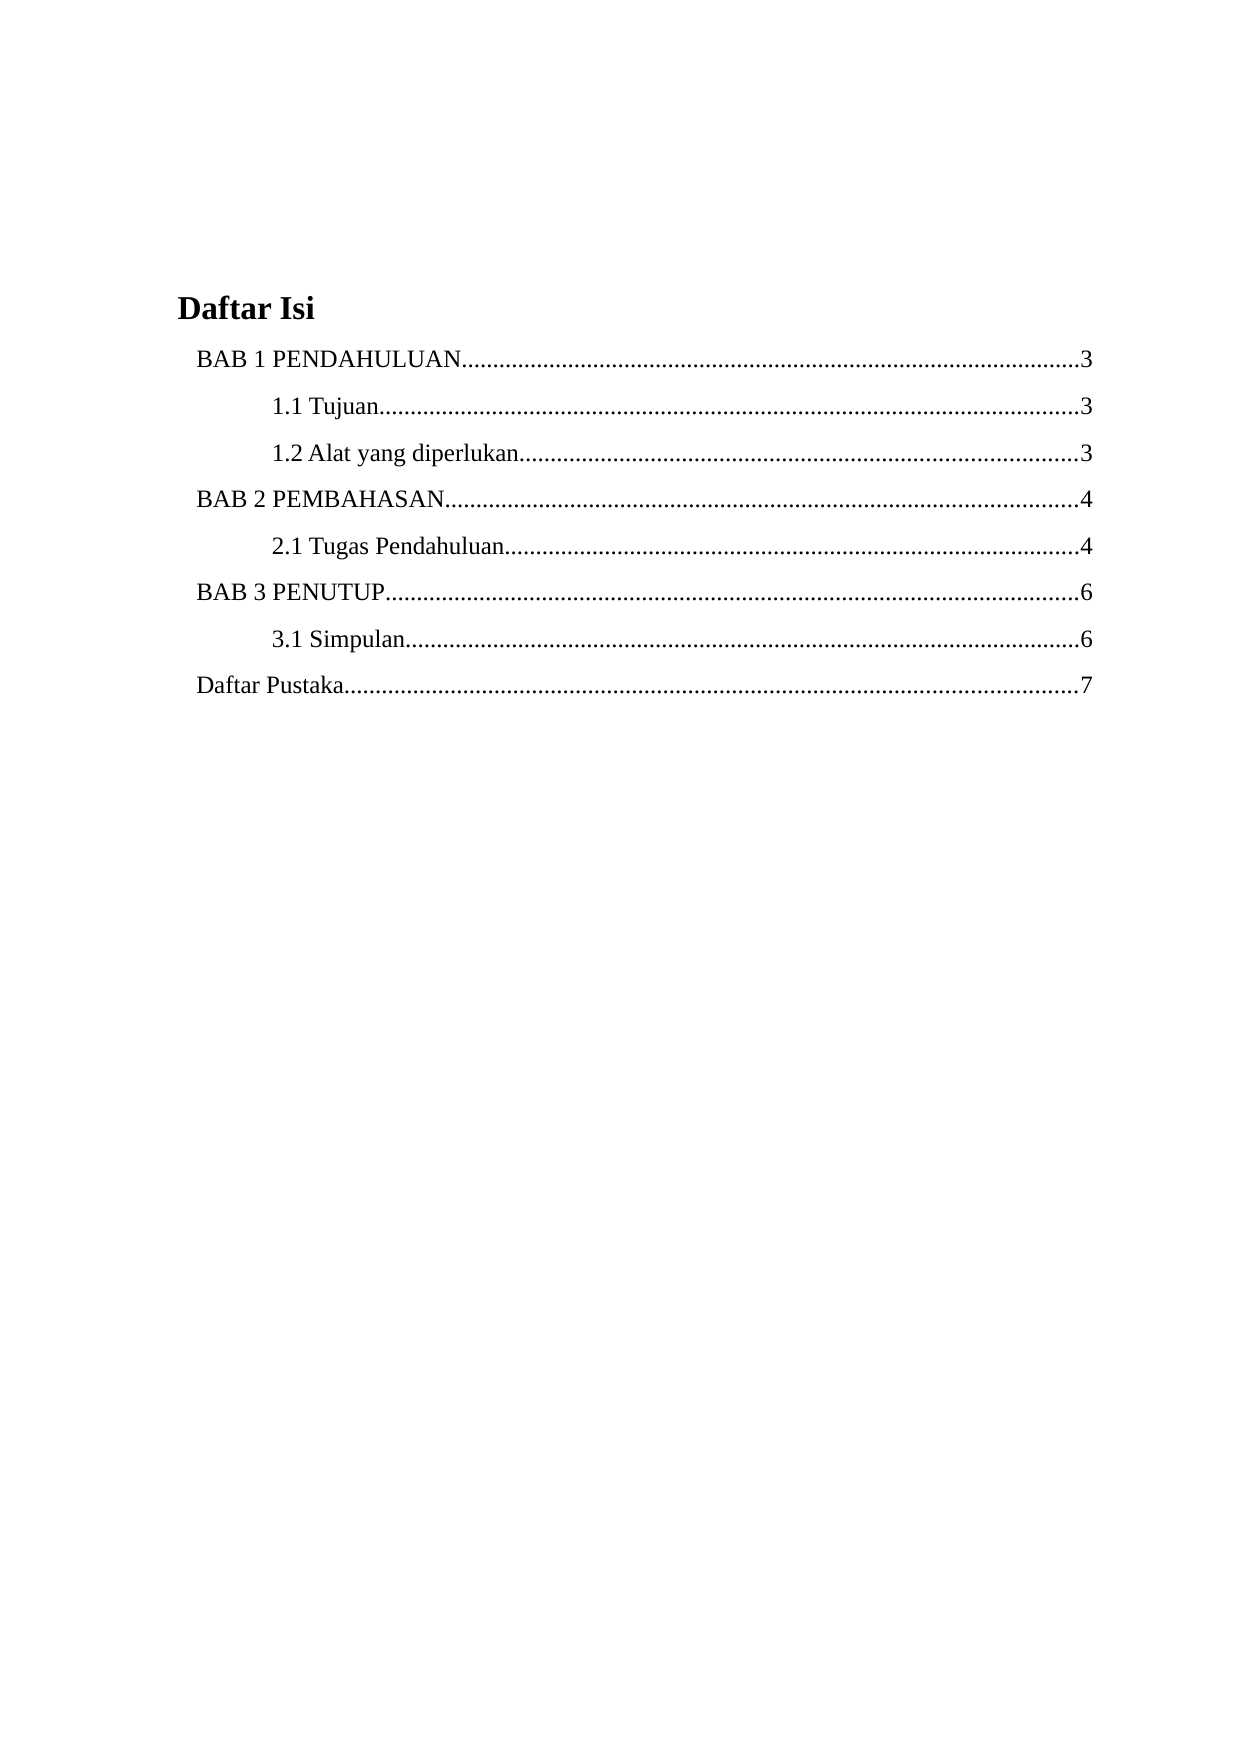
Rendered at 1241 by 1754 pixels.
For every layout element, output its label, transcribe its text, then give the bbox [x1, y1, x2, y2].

subtitle Daftar Isi [177, 288, 1093, 327]
text 1.2 Alat yang diperlukan 3 [272, 438, 1093, 466]
text 3.1 Simpulan 6 [272, 624, 1093, 653]
text BAB 2 PEMBAHASAN 4 [177, 484, 1093, 513]
text 1.1 Tujuan 3 [272, 391, 1093, 420]
text 2.1 Tugas Pendahuluan 4 [272, 531, 1093, 559]
text BAB 1 PENDAHULUAN 3 [177, 344, 1093, 373]
text Daftar Pustaka 7 [177, 670, 1093, 699]
text BAB 3 PENUTUP 6 [177, 577, 1093, 606]
